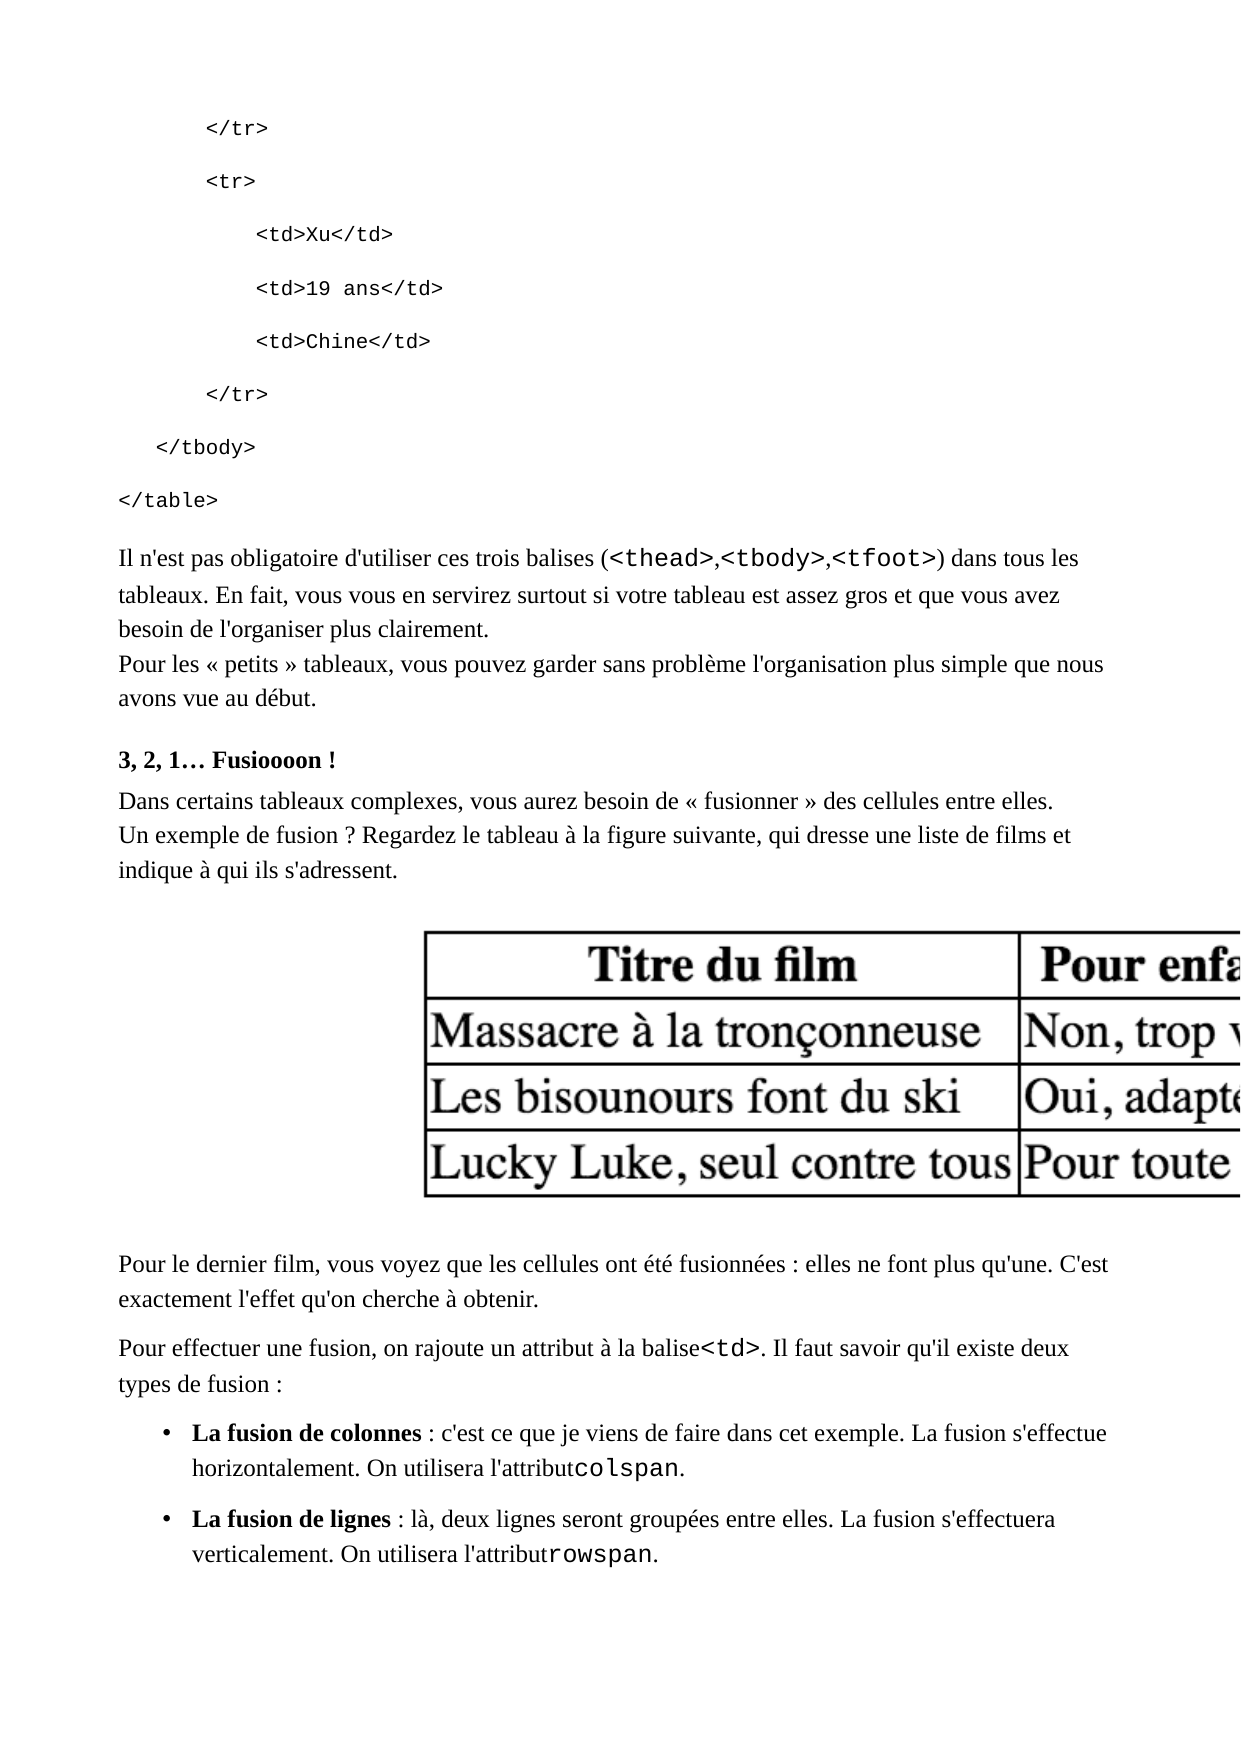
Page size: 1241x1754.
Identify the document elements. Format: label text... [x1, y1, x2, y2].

text </table> [118, 490, 1122, 514]
text <td>Xu</td> [118, 224, 1122, 248]
subtitle 3, 2, 1… Fusioooon ! [118, 745, 1122, 773]
text <td>Chine</td> [118, 331, 1122, 354]
picture [118, 903, 1241, 1229]
text Pour effectuer une fusion, on rajoute un attribut à la balise<td>. Il faut savoir qu'il existe deux types de fusion : [118, 1333, 1122, 1398]
list La fusion de colonnes : c'est ce que je viens de faire dans cet exemple. La fusion s'effectue horizontalement. On utilisera l'attributcolspan. [162, 1418, 1122, 1484]
text <td>19 ans</td> [118, 277, 1122, 301]
text Il n'est pas obligatoire d'utiliser ces trois balises (<thead>,<tbody>,<tfoot>) dans tous les tableaux. En fait, vous vous en servirez surtout si votre tableau est assez gros et que vous avez besoin de l'organiser plus clairement. Pour les « petits » tableaux, vous pouvez garder sans problème l'organisation plus simple que nous avons vue au début. [118, 543, 1122, 712]
list La fusion de lignes : là, deux lignes seront groupées entre elles. La fusion s'effectuera verticalement. On utilisera l'attributrowspan. [162, 1504, 1122, 1570]
text </tr> [118, 384, 1122, 407]
text Dans certains tableaux complexes, vous aurez besoin de « fusionner » des cellules entre elles. Un exemple de fusion ? Regardez le tableau à la figure suivante, qui dresse une liste de films et indique à qui ils s'adressent. [118, 786, 1122, 884]
text <tr> [118, 171, 1122, 195]
text </tr> [118, 118, 1122, 142]
text </tbody> [118, 437, 1122, 461]
text Pour le dernier film, vous voyez que les cellules ont été fusionnées : elles ne font plus qu'une. C'est exactement l'effet qu'on cherche à obtenir. [118, 1249, 1122, 1312]
